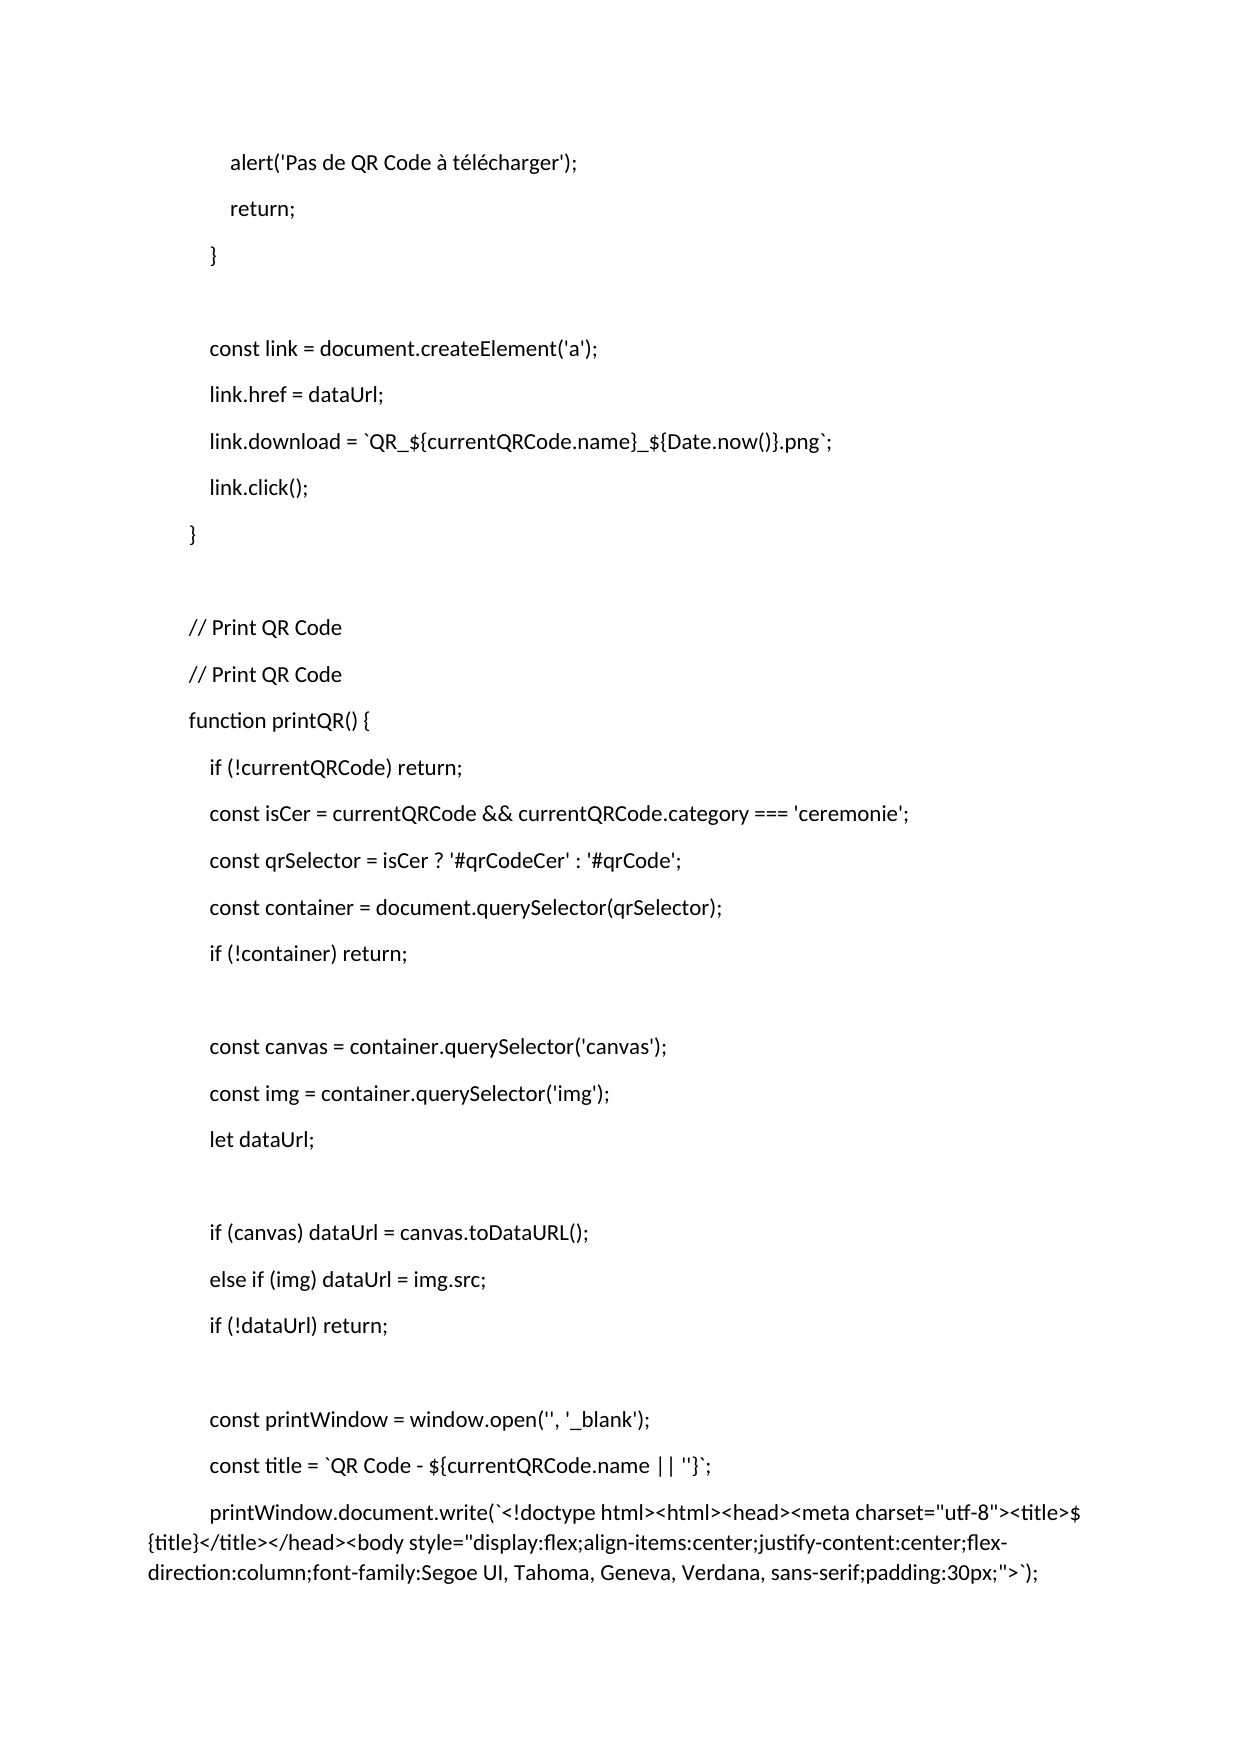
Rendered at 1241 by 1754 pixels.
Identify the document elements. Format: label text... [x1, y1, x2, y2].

text const link = document.createElement('a'); [148, 334, 1093, 362]
text const container = document.querySelector(qrSelector); [148, 893, 1093, 921]
text // Print QR Code [148, 613, 1093, 641]
text if (!container) return; [148, 939, 1093, 967]
text } [148, 520, 1093, 548]
text link.href = dataUrl; [148, 380, 1093, 408]
text const img = container.querySelector('img'); [148, 1079, 1093, 1107]
text link.click(); [148, 473, 1093, 502]
text if (canvas) dataUrl = canvas.toDataURL(); [148, 1218, 1093, 1247]
text link.download = `QR_${currentQRCode.name}_${Date.now()}.png`; [148, 427, 1093, 455]
text printWindow.document.write(`<!doctype html><html><head><meta charset="utf-8"><title>${title}</title></head><body style="display:flex;align-items:center;justify-content:center;flex-direction:column;font-family:Segoe UI, Tahoma, Geneva, Verdana, sans-serif;padding:30px;">`); [148, 1498, 1093, 1586]
text const title = `QR Code - ${currentQRCode.name || ''}`; [148, 1451, 1093, 1479]
text const printWindow = window.open('', '_blank'); [148, 1405, 1093, 1433]
text const canvas = container.querySelector('canvas'); [148, 1032, 1093, 1060]
text function printQR() { [148, 706, 1093, 734]
text else if (img) dataUrl = img.src; [148, 1265, 1093, 1293]
text const isCer = currentQRCode && currentQRCode.category === 'ceremonie'; [148, 799, 1093, 827]
text let dataUrl; [148, 1125, 1093, 1153]
text alert('Pas de QR Code à télécharger'); [148, 148, 1093, 176]
text } [148, 241, 1093, 269]
text if (!currentQRCode) return; [148, 753, 1093, 781]
text return; [148, 194, 1093, 222]
text if (!dataUrl) return; [148, 1312, 1093, 1340]
text const qrSelector = isCer ? '#qrCodeCer' : '#qrCode'; [148, 846, 1093, 874]
text // Print QR Code [148, 660, 1093, 688]
